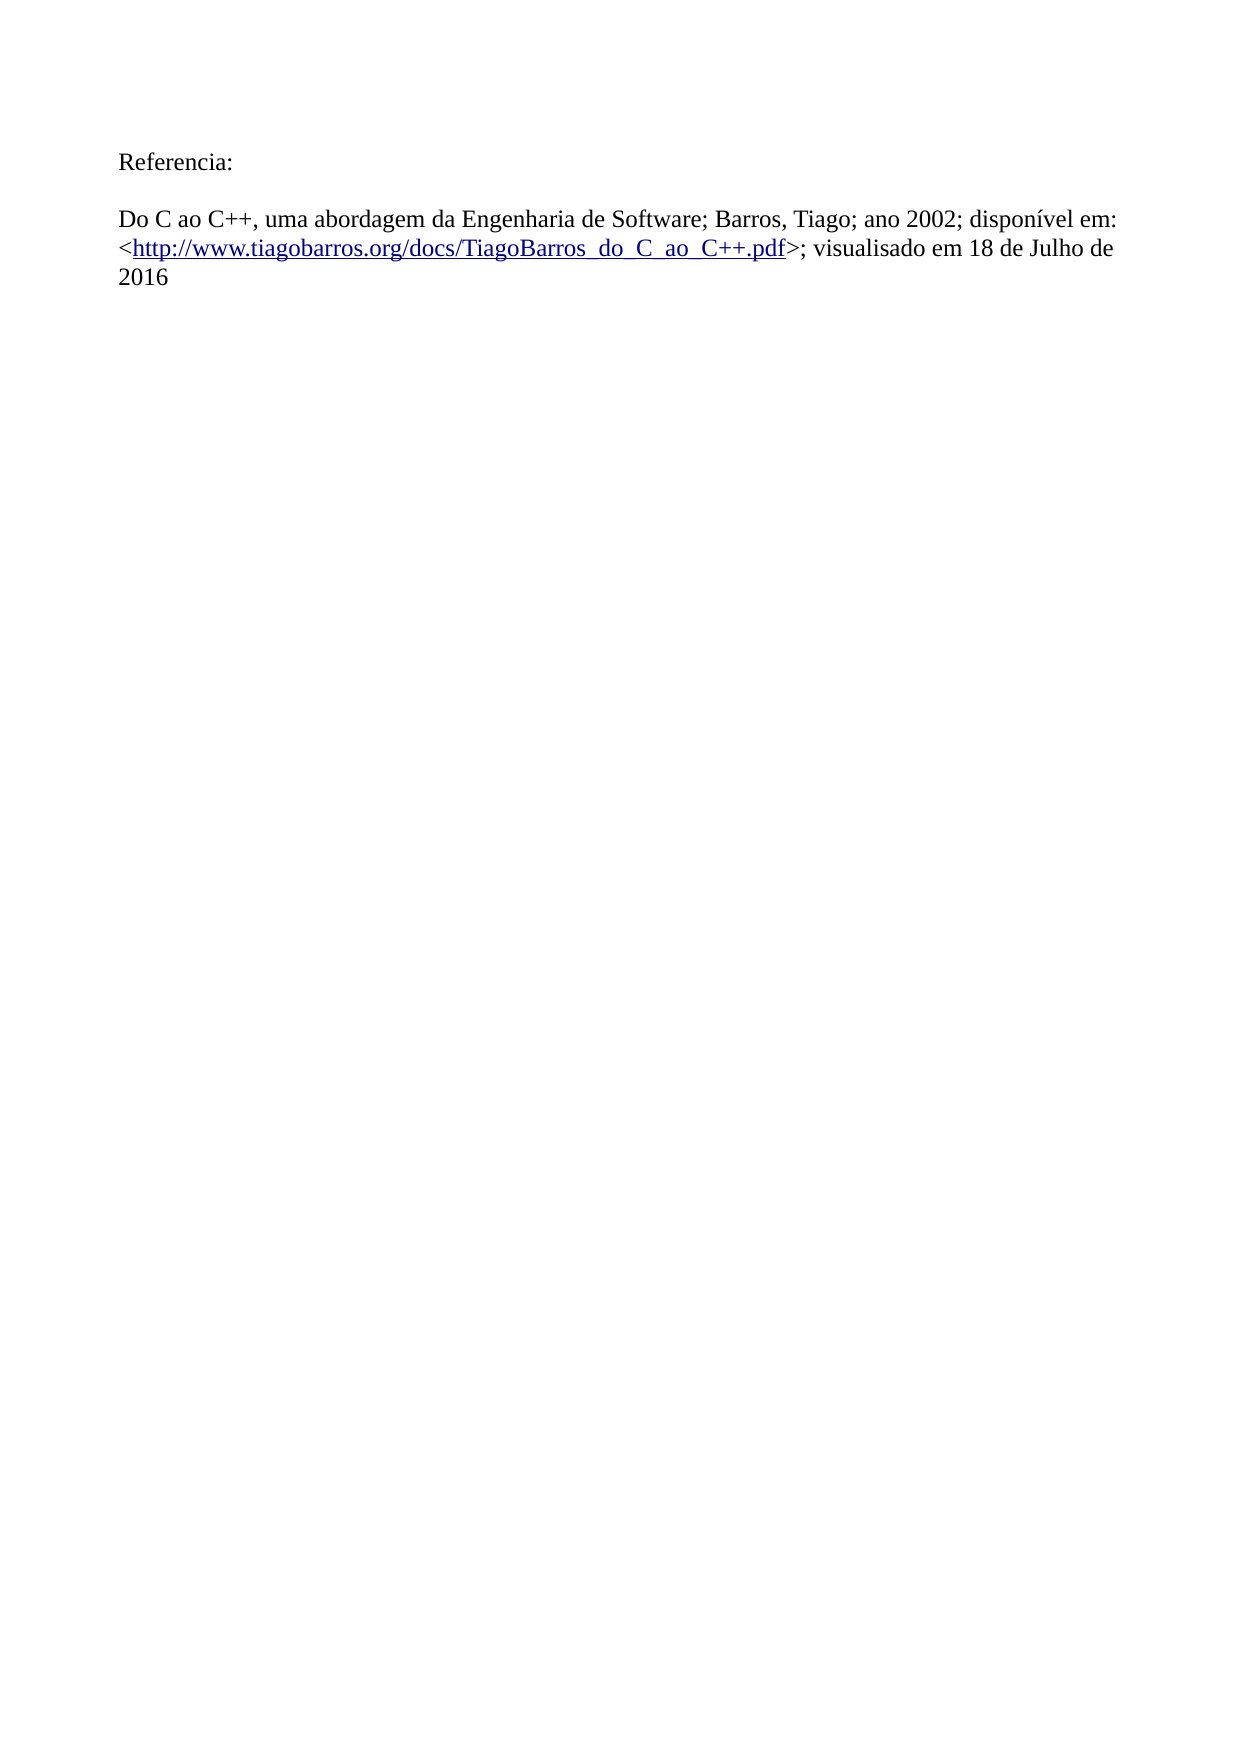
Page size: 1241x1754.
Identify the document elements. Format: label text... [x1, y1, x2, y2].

text Referencia: [118, 147, 1122, 176]
text Do C ao C++, uma abordagem da Engenharia de Software; Barros, Tiago; ano 2002; disponível em: <http://www.tiagobarros.org/docs/TiagoBarros_do_C_ao_C++.pdf>; visualisado em 18 de Julho de 2016 [118, 204, 1122, 291]
